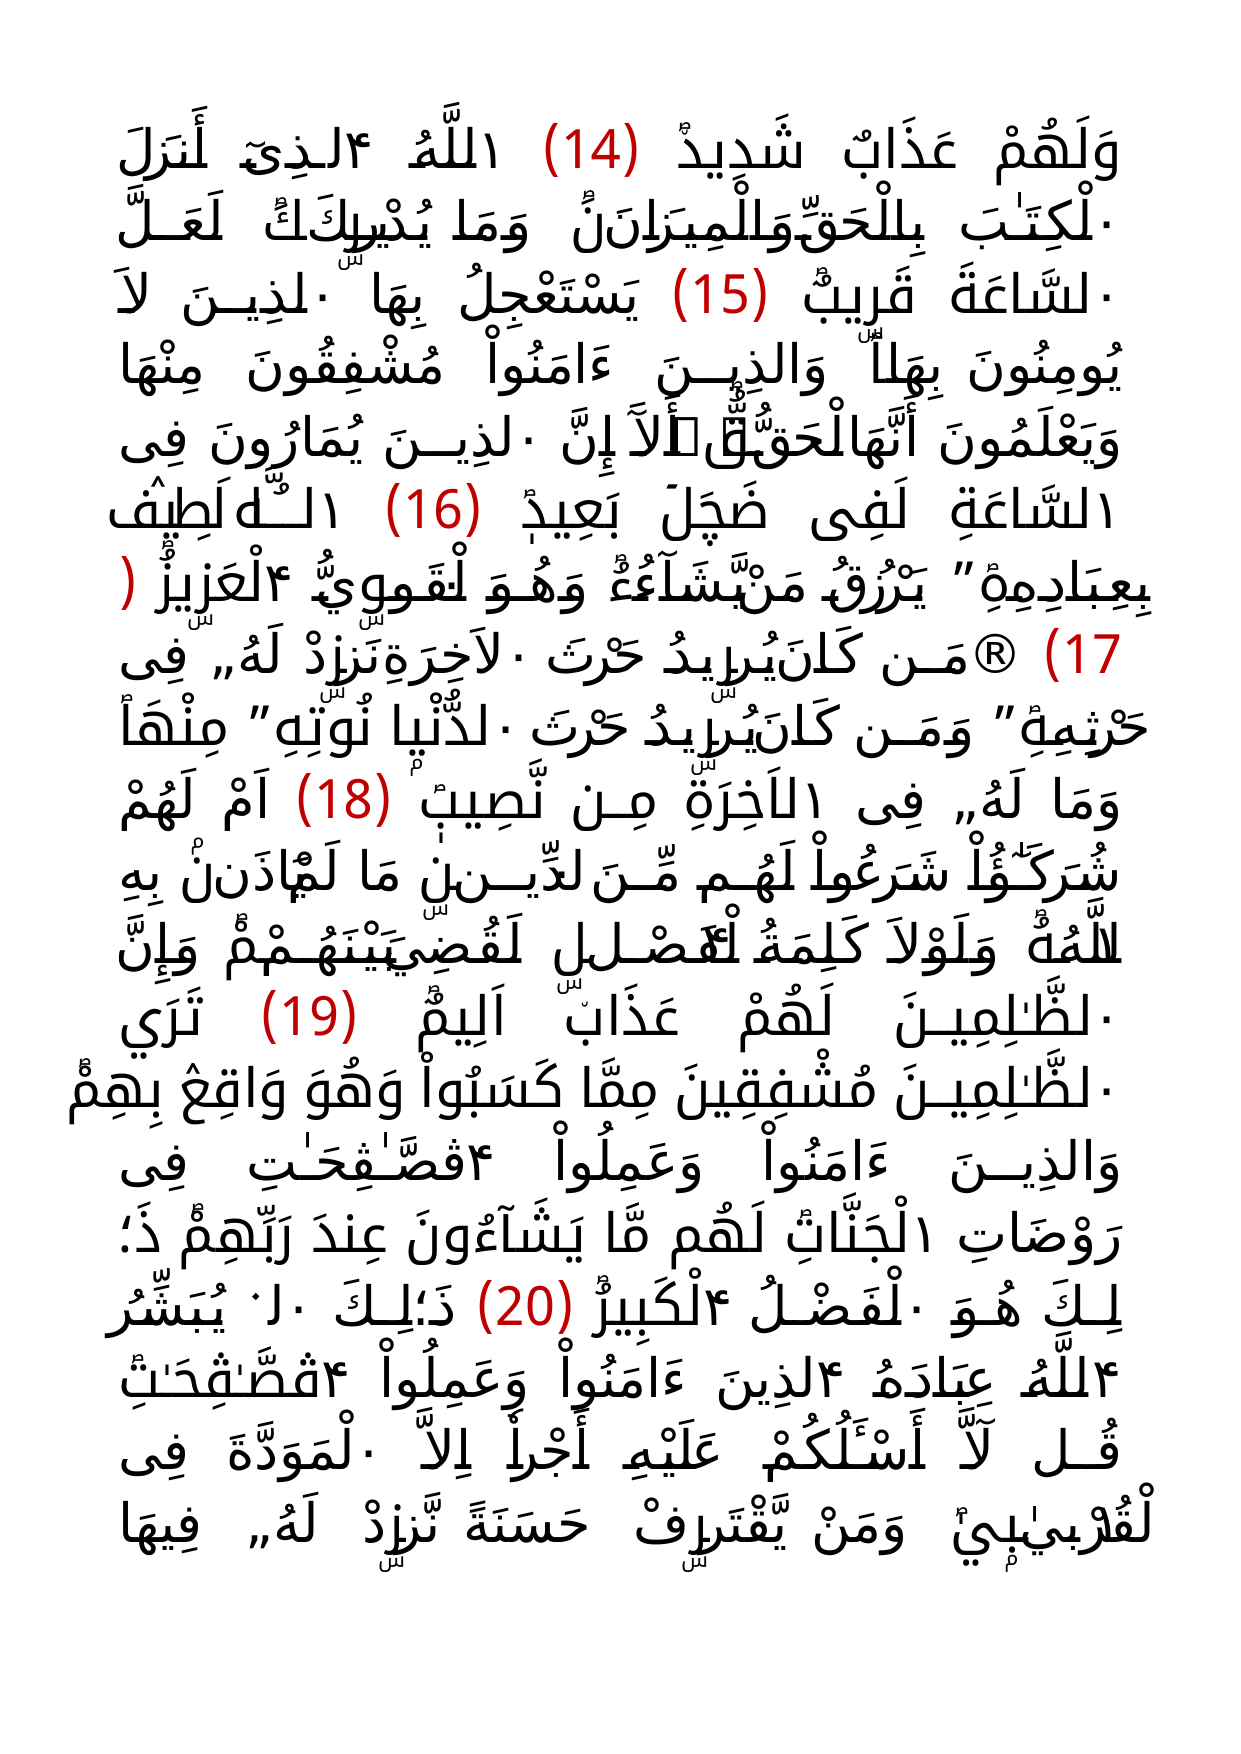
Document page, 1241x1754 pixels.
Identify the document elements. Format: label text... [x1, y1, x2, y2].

text وَإِلَـي ۰لذِيـنَ مِن قَبْلِــكَ ۰للَّهُ ۴لْعَزۣيزُ ۴لْحَكِيمُؐ (1) لَهُ„ مَا فِى ۱لسَّمَـٰوَ؛تِ وَمَا فِى ۱لاَرْضِؐ وَهُوَ ۰لْعَلِــيُّ ۴لْعَظِيــمُؐ (2) ® يَكَادُ ۴لسَّمَـٰوَ؛تُ يَتَفَطَّرْنَ مِن فَوْقِهِنَّؐ وَالْمَلَئِكَةُ يُسَبِّحُونَ بِحَمْدِ رَبِّهِمْ وَيَسْتَغْفِرُونَ لِمَـن فِى ۱لاَرْضضضِؐ أَلآَ إِنَّ ۰للَّهَ هُوَ ۰لْغَفُورُ ۴لرَّحِيمُؐ (3) وَالذِيـنَ "تَّخَذُواْ مِن دُونِهِ“ أَوْلِيَآءَ ۰للَّهُ حَفِيظ٘ عَلَيْهِمْؐ وَمَآ أَنتَ عَلَيْهِم بِوَكِيــلٍؐ (4) وَكَذَ؛لِــكَ أَوْحَيْنَآ إِلَيْكَ قُرْءَاناٗ عَرَبِيّاً لِّتُنذِرَ ٱُمَّ ۰لْقُرۭيٰ وَمَنْ حَوْلَهَا وَتُنذِرَ يَوْمَ ۰لْجَمْعِ لاَ رَيْبَ فِيهِؐ فَرۣيـقٌ فِى ۱لْجَنَّةِؐ وَفَرۣيـقٌ فِى ۱لسَّعِيرۣؐ (5) وَلَوْ شَآءَ ۰للَّهُ لَجَعَلَهُمُ; ٱُمَّةً وَ؛حِدَةًؐ وَچَكِنْ يُّدْخِـلُ مَنْ يَّشَآءُ فِى رَحْمَتِهِؐ” وَالظَّـٰلِمُونَ مَا لَهُم مِّنْ وَّلِيٍّ وَلاَ نَصِيرٖؐ (6) اَمِ 'تَّخَذُواْ مِن دُونِهِ“ أَوْلِيَآءَؐ فَاللَّهُ هُوَ ۰لْوَلِيُّؐ وَهُوَ يُحْىِ ۱لْمَوْتۭيٰؐ وَهُوَ عَلَــيٰ كُـلِّ شَيْءٍ قَدِيرٌؐ (7) وَمَا "خْتَلَفْتُمْ فِيهِ مِـن شَيْءٍ فَحُكْمُهُ; إِلَــي ۰للَّهِؐ ذَ؛لِكُمُ ۴للَّهُ رَبِّىؐ عَلَيْهِ تَوَكَّلْتُؐ وَإِلَيْهِ ٱُنِيبُؐ (8) فَاطِرُ ۴لسَّمَـٰوَ؛تِ وَالاَرْضِ جَعَــلَ لَكُم مِّــنَ اَنفُسِكُمُ; أَزْوَ؛جاً وَمِــنَ ۰لاَنْعَـٰمِ أَزْوَ؛جاً يَذْرَؤُكُمْ فِيهِؐ لَيْــسَ كَمِثْلِهِ” شَيْءٌؐ وَهُوَ ۰لسَّمِيعُ ۴لْبَصِيرُؐ (9) لَهُ„ مَقَالِيدُ ۴لسَّمَـٰوَ؛تِ وَالاَرْضِؐ يَبْسُطُ ۴لرّۣزْقَ لِمَنْ يَّشَآءُ وَيَقْدِرُؐ إِنَّهُ„ بِكُــلّۣ شَيْءٖ عَلِيمٌؐ (10) © شَرَعَ لَكُم مِّنَ ۰لدِّيــنۣ مَا وَصّۭيٰ بِهِ” نُوحاً وَاﻟـذِىٓ أَوْحَيْنَآ إِلَيْــكَ وَمَا وَصَّيْنَا بِهِ“ إِبْرَ؛هِيمَ وَمُوسۭيٰ وَعِيسۭيٰٓ أَنَ اَقِيمُواْ ۴لدِّينَ وَلاَ تَتَفَرَّقُواْ فِيهِؐ كَبُرَ عَلَــي ۰لْمُشْرۣكِيــنَ مَا تَدْعُوهُمُ; إِلَيْهِؐ ۱للَّهُ يَجْتَبِىٓ إِلَيْهِ مَنْ يَّشَآءُ وَيَهْدِ ىٓ إِلَيْهِ مَنْ يُّنِيبُؐ (11) وَمَا تَفَرَّقُوٓاْ إِلاَّ مِـنۢ بَعْدِ مَا جَآءَهُمُ ۴لْعِلْمُؐ بَغْياَۢ بَيْنَهُمْؐ وَلَوْلاَ كَلِمَةٌ سَبَقَتْ مِن رَّبِّكَ إِلَـيٰٓ أَجَــلٍ مُّسَمّــيً لَّقُضِيَ بَيْنَهُمْؐ وَإِنَّ ۰لذِينَ ٱُورۣثُواْ ۴لْكِتَـٰبَ مِنۢ بَعْدِهِمْ لَفِى شَــكٍّ مِّنْهُ مُرۣيــبٍؐ (12) فَلِذَ؛لِــكَ فَادْعُ وَاسْتَقِمْ كَمَآ ٱُمِرْتَ وَلاَ تَتَّبِعَ اَهْوَآءَهُمْؐ وَقُــلَ —امَنتُ بِمَآ أَنزَلَ ۰للَّهُ مِــن كِتَـٰبٍ وَٱُمِرْتُ لَأِعْدِلَ بَيْنَكُمُؐ ۴للَّهُ رَبُّنَا وَرَبُّكُمْؐ لَنَآ أَعْمَـٰلُنَا وَلَكُمُ; أَعْمَـٰلُكُمْؐ لاَ حُجَّةَ بَيْنَنَا وَبَيْنَكُمُؐ ۴للَّهُ يَجْمَعُ بَيْنَنَاؐ وَإِلَيْهِ ۱لْمَصِيرُؐ (13) وَالذِيــنَ يُحَآجُّونَ فِى ۱للَّهِ مِنۢ بَعْدِ مَا ۸سْتُجِيبَ لَهُ„ حُجَّتُهُمْ دَاحِضَة٘ عِندَ رَبِّهِمْ وَعَلَيْهِمْ غَضَبٌؐ وَلَهُمْ عَذَابٌ شَدِيد٘ؐ (14) ۱للَّهُ ۴ﻟـذِىٓ أَنزَلَ ۰لْكِتَـٰبَ بِالْحَقِّ وَالْمِيزَانَؐ وَمَا يُدْرۣيــكَؐ لَعَــلَّ ۰لسَّاعَةَ قَرۣيبٌؐ (15) يَسْتَعْجِلُ بِهَا ۰لذِيــنَ لاَ يُومِنُونَ بِهَاؐ وَالذِيــنَ ءَامَنُواْ مُشْفِقُونَ مِنْهَا وَيَعْلَمُونَ أَنَّهَا ۰لْحَقُّؐ أَلآَ إِنَّ ۰لذِيــنَ يُمَارُونَ فِى ۱لسَّاعَةِ لَفِى ضَچَلٙ بَعِيدٖؐ (16) ۱للَّهُ لَطِيفٛ بِعِبَادِهِؐ” يَرْزُقُ مَنْ يَّشَآءُؐ وَهُوَ ۰لْقَوۣيُّ ۴لْعَزۣيزُؐ (17) ® مَــن كَانَ يُرۣيدُ حَرْثَ ۰لاَخِرَةِ نَزۣدْ لَهُ„ فِى حَرْثِهِؐ” وَمَــن كَانَ يُرۣيدُ حَرْثَ ۰لدُّنْيۭا نُوتِهِ” مِنْهَاؐ وَمَا لَهُ„ فِى ۱لاَخِرَةِ مِــن نَّصِيبٖؐ (18) اَمْ لَهُمْ شُرَكَـٰٓؤُاْ شَرَعُواْ لَهُم مِّــنَ ۰لدِّيــنۣ مَا لَمْ يَاذَنۢ بِهِ ۱للَّهُؐ وَلَوْلاَ كَلِمَةُ ۴لْفَصْــلۣ لَقُضِيَ بَيْنَهُمْؐ وَإِنَّ ۰لظَّـٰلِمِيــنَ لَهُمْ عَذَاب٘ اَلِيمٌؐ (19) تَرَي ۰لظَّـٰلِمِيــنَ مُشْفِقِينَ مِمَّا كَسَبُواْ وَهُوَ وَاقِعٛ بِهِمْؐ وَالذِيــنَ ءَامَنُواْ وَعَمِلُواْ ۴ڤصَّـٰڤِحَـٰتِ فِى رَوْضَاتِ ۱لْجَنَّاتِؐ لَهُم مَّا يَشَآءُونَ عِندَ رَبِّهِمْؐ ذَ؛لِــكَ هُوَ ۰لْفَضْــلُ ۴لْكَبِيرُؐ (20) ذَ؛لِــكَ ۰ﻟ﮲ يُبَشِّرُ ۴للَّهُ عِبَادَهُ ۴لذِينَ ءَامَنُواْ وَعَمِلُواْ ۴ڤصَّـٰڤِحَـٰتِؐ قُــل لٓاَّ أَسْـَٔلُكُمْ عَلَيْهِ أَجْراٗ اِلاَّ ۰لْمَوَدَّةَ فِى ۱لْقُرْبۭيٰؐ وَمَنْ يَّقْتَرۣفْ حَسَنَةً نَّزۣدْ لَهُ„ فِيهَا حُسْناٗؐ اِنَّ ۰للَّهَ غَفُورٌ شَكُور٘ؐ (21) اَمْ يَقُولُونَ "فْتَرۭيٰ عَلَــي ۰للَّهِ كَذِباًؐ فَإِنْ يَّشَإِ ۱للَّهُ يَخْتِمْ عَلَــيٰ قَلْبِكَؐ وَيَمْحُ ۴للَّهُ ۴لْبَـٰطِلَ وَيُحِــقُّ ۴لْحَقَّ بِكَلِمَـٰتِهِؐ“ إِنَّهُ„ عَلِيمٛ بِذَاتِ ۱لصُّدُورۣؐ (22) وَهُوَ ۰ﻟ﮲ يَقْبَــلُ ۴لتَّوْبَةَ عَنْ عِبَادِهِ” وَيَعْفُواْ عَـنِ ۱لسَّيِّــَٔاتِ وَيَعْلَمُ مَا يَفْعَلُونَؐ (23) وَيَسْتَجِيــبُ ۴لذِيــنَ ءَامَنُواْ وَعَمِلُواْ ۴ڤصَّـٰڤِحَـٰتِ وَيَزۣيدُهُم مِّن فَضْلِهِؐ” وَالْكَـٰفِرُونَ لَهُمْ عَذَابٌ شَدِيدٌؐ (24) ¥ وَلَوْ بَسَطَ ۰للَّهُ ۴لرّۣزْقَ لِعِبَادِهِ” لَبَغَوْاْ فِى ۱لاَرْضِؐ وَچَكِنْ يُّنَزّۣلُ بِقَدَرٍ مَّا يَشَآءُؐ ﹹنَّهُ„ بِعِبَادِهِ” خَبِيرٛ بَصِيرٌؐ (25) وَهُوَ ۰ﻟ﮲ يُنَزّۣلُ ۴لْغَيْثَ مِنۢ بَعْدِ مَا قَنَطُواْ وَيَنشُرُ رَحْمَتَهُؐ, وَهُوَ ۰لْوَلِــيُّ ۴لْحَمِيدُؐ (26) وَمِــنَ —ايَـٰتِهِ” خَلْــقُ ۴لسَّمَـٰوَ؛تِ وَالاَرْضِ وَمَا بَثَّ فِيهِمَا مِــن دَآبَّةٍؐ وَهُوَ عَلَيٰ جَمْعِهِمُ; إِذَا يَشَآءُ قَدِيرٌؐ (27) وَمَآ أَصَـٰبَكُم مِّــن مُّصِيبَةٙ بِمَا كَسَبَــتَ اَيْدِيكُمْ وَيَعْفُواْ عَــن كَثِيرٍؐ (28) وَمَآ أَنتُم بِمُعْجِزۣينَ فِى ۱لاَرْضِؐ وَمَا لَكُم مِّن دُونِ ۱للَّهِ مِنْ وَّلِيٍّ وَلاَ نَصِيرٍؐ (29) وَمِــنَ —ايَـٰتِهِ ۱لْجَوَارۣ” فِى ۱ڤْبَحْرۣ كَالاَعْچَمِؐ إِنْ يَّشَأْ يُسْكِنِ ۱لرّۣيَـٰحَ فَيَظْلَلْنَ رَوَاكِدَ عَلَــيٰ ظَهْرۣهِ“ إِنَّ فِى ذَ؛لِــكَ ءَلاَيَـٰتٍ لِّكُلِّ صَبّۭارٍ شَكُور۫ (30) اَوْ يُوبِقْهُنَّ بِمَا كَسَبُواْ وَيَعْفُ عَــن كَثِيرٍؐ (31) وَيَعْلَمُ ۴لذِيــنَ يُجَـٰدِلُونَ فِىٓ ءَايَـٰتِنَا مَا لَهُم مِّن مَّحِيصٍؐ (32) فَمَآ ٱُوتِيتُم مِّن شَيْءٍ فَمَتَـٰعُ ۴لْحَيَوٰةِ ۱لدُّنْيۭاؐ وَمَا عِندَ ۰للَّهِ خَيْرٌ وَأَبْقۭيٰ لِلذِيــنَ ءَامَنُواْ وَعَلَيٰ رَبِّهِمْ يَتَوَكَّلُونَؐ (33) وَالذِيــنَ يَجْتَنِبُونَ كَبَـٰٓئِرَ ۰لِاثْمِ وَالْفَوَ؛حِشَ وَإِذَا مَا غَضِبُواْ هُمْ يَغْفِرُونَؐ (34) وَالذِينَ "سْتَجَابُواْ لِرَبِّهِمْ وَأَقَامُواْ ۴لصَّلَوٰةَ وَأَمْرُهُمْ شُورۭيٰ بَيْنَهُمْ وَمِمَّا رَزَقْنَـٰهُمْ يُنفِقُونَؐ (35) وَالذِينَ إِذَآ أَصَابَهُمُ ۴لْبَغْيُ هُمْ يَنتَصِرُونَؐ (36) وَجَزَ×ؤُاْ سَيِّيؕةٍ سَيِّيؕةٌ مِّثْلُهَاؐ فَمَــنْ عَفَا وَأَصْلَحَ فَأَجْرُهُ„ عَلَــي ۰للَّهِؐ إِنَّهُ„ لاَ يُحِبُّ ۴لظَّـٰلِمِينَؐ (37) وَلَمَنِ 'نتَصَرَ بَعْدَ ظُلْمِهِ” فَٱُوْلَئِــكَ مَا عَلَيْهِم مِّــن سَبِيلٖؐ (38) ® اِنَّمَا ۰لسَّبِيــلُ عَلَي ۰لذِينَ يَظْلِمُونَ ۰لنَّاسَ وَيَبْغُونَ فِى ۱لاَرْضِ بِغَيْرۣ ۱لْحَقﱢّؐ ٱُوْلَئِكَ لَهُمْ عَذَاب٘ اَلِيمٌؐ (39) وَلَمَــن صَبَرَ وَغَفَرَ إِنَّ ذَ؛لِكَ لَمِنْ عَزْمِ ۱لاُمُورۣؐ (40) وَمَـنْ يُّضْلِـلِ ۱للَّهُ فَمَا لَهُ„ مِنْ وَّلِـيٍّ مِّنۢ بَعْدِهِؐ” وَتَرَي ۰لظَّـٰلِمِينَ لَمَّا رَأَوُاْ ۴لْعَذَابَ يَقُولُونَ هَلِ اِلَيٰ مَرَدٍّ مِّــن سَبِيــلٍؐ (41) وَتَرۭيٰهُمْ يُعْرَضُونَ عَلَيْهَا خَـٰشِعِينَؐ مِنَ ۰لذُّلِّ يَنظُرُونَ مِــن طَرْفٖ خَفِيّؐ؊ وَقَالَ ۰لذِيــنَ ءَامَنُوٓاْ إِنَّ ۰لْخَـٰسِرۣيــنَ ۰لذِيــنَ خَسِرُوٓاْ أَنفُسَهُمْ وَأَهْلِيهِمْ يَوْمَ ۰لْقِيَـٰمَةِؐ أَلآَ إِنَّ ۰لظَّـٰلِمِينَ فِى عَذَابٍ مُّقِيمٍؐ (42) وَمَا كَانَ لَهُم مِّنَ اَوْلِيَآءَ يَنصُرُونَهُم مِّن دُونِ ۱للَّهِؐ وَمَـنْ يُّضْلِـلِ ۱للَّهُ فَمَا لَهُ„ مِن سَبِيلٖؐ (43) 'سْتَجِيبُواْ لِرَبِّكُم مِّــن قَبْلِ أَنْ يَّاتِيَ يَوْمٌ لاَّ مَرَدَّ لَهُ„ مِــنَ ۰للَّهِؐ مَا لَكُم مِّــن مَّڤْجَإٍ يَوْمَئِذٍؐ وَمَا لَكُم مِّــن نَّكِيرٍؐ (44) فَإِنَ اَعْرَضُواْ فَمَآ أَرْسَلْنَـٰكَ عَلَيْهِمْ حَفِيظاٗؐ اِنْ عَلَيْــكَ إِلاَّ ۰لْبَچَغُؐ وَإِنَّـآ إِذَآ أَذَقْنَا ۰لِانسَـٰنَ مِنَّا رَحْمَةً فَرۣحَ بِهَاؐ وَإِن تُصِبْهُمْ سَيِّيؕةٛ بِمَا قَدَّمَــتَ اَيْدِيهِمْ فَإِنَّ ۰لِانسَـٰــنَ كَفُورٌؐ (45) لِّلهِ مُلْــكُ ۴لسَّمَـٰوَ؛تِ وَالاَرْضضضِؐ يَخْلُقُ مَا يَشَآءُؐ يَهَبُ لِمَـنْ يَّشَآءُ ﹹنَـٰثاً وَيَهَبُ لِمَنْ يَّشَآءُ ۴لذُّكُورَ (46) أَوْ يُزَوّۣجُهُمْ ذُكْرَاناً وَإِنَـٰثاً وَيَجْعَلُ مَنْ يَّشَآءُ عَقِيماٗؐ اِنَّهُ„ عَلِيمٌ قَدِيرٌؐ (47) © وَمَا كَانَ لِبَشَر۫ اَنْ يُّكَلِّمَهُ ۴للَّهُ إِلاَّ وَحْياٗ اَوْ مِنْ وَّرَآءِىْ حِجَابٖ اَوْ يُرْسِلُ رَسُولًا فَيُوحِى بِإِذْنِهِ” مَا يَشَآءُؐ ﹹنَّهُ„ عَلِــيّﹲ حَكِيمٌؐ (48) وَكَذَ؛لِكَ أَوْحَيْنَآ إِلَيْــكَ رُوحاً مِّنَ اَمْرۣنَاؐ مَا كُنتَ تَدْرۣى مَا ۰لْكِتَـٰبُ وَلاَ ۰لِايمَـٰنُؐ وَچَكِن جَعَلْنَـٰهُ نُوراً نَّهْدِى بِهِ” مَــن نَّشَآءُ مِنْ عِبَادِنَاؐ وَإِنَّكَ لَتَهْدِﻯٓ إِلَيٰ صِرَ؛طٍ مُّسْتَقِيمٍ (49) صِرَ؛طِ ۱للَّهِ ۱ﻟ﮲ لَهُ„ مَا فِى ۱لسَّمَـٰوَ؛تِ وَمَا فِى ۱لاَرْضضضِؐ أَلآَ إِلَــي ۰للَّهِ تَصِيرُ ۴لاُمُورُ (50) [118, 118, 1122, 1564]
